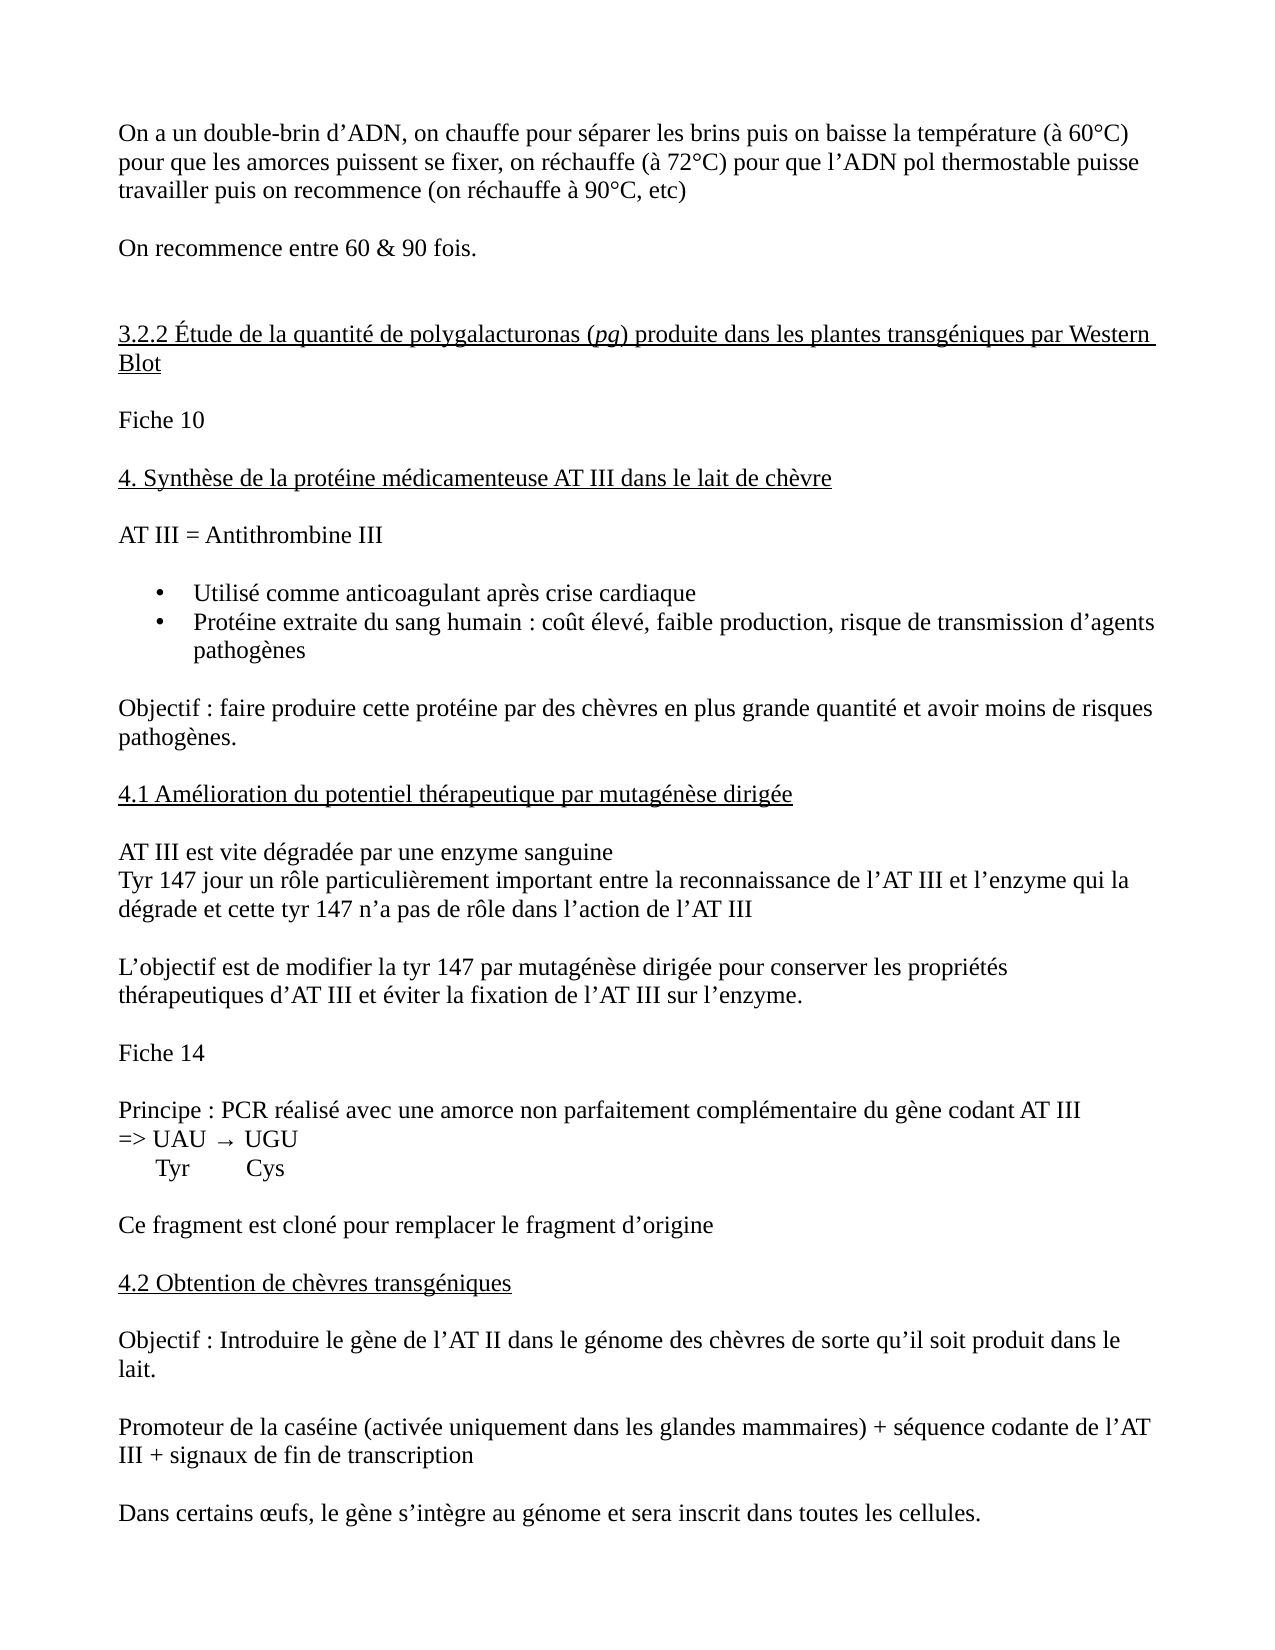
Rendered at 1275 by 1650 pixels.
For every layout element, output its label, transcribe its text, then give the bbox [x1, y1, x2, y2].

text On recommence entre 60 & 90 fois. [118, 233, 1157, 262]
text Ce fragment est cloné pour remplacer le fragment d’origine [118, 1211, 1157, 1239]
text Promoteur de la caséine (activée uniquement dans les glandes mammaires) + séquence codante de l’AT III + signaux de fin de transcription [118, 1412, 1157, 1469]
text Objectif : faire produire cette protéine par des chèvres en plus grande quantité et avoir moins de risques pathogènes. [118, 693, 1157, 751]
text 3.2.2 Étude de la quantité de polygalacturonas (pg) produite dans les plantes transgéniques par Western Blot [118, 319, 1157, 377]
list Protéine extraite du sang humain : coût élevé, faible production, risque de transmission d’agents pathogènes [156, 607, 1157, 664]
text On a un double-brin d’ADN, on chauffe pour séparer les brins puis on baisse la température (à 60°C) pour que les amorces puissent se fixer, on réchauffe (à 72°C) pour que l’ADN pol thermostable puisse travailler puis on recommence (on réchauffe à 90°C, etc) [118, 118, 1157, 204]
text 4.2 Obtention de chèvres transgéniques [118, 1268, 1157, 1297]
text AT III est vite dégradée par une enzyme sanguine [118, 837, 1157, 866]
text Tyr 147 jour un rôle particulièrement important entre la reconnaissance de l’AT III et l’enzyme qui la dégrade et cette tyr 147 n’a pas de rôle dans l’action de l’AT III [118, 866, 1157, 923]
text 4. Synthèse de la protéine médicamenteuse AT III dans le lait de chèvre [118, 463, 1157, 492]
text Objectif : Introduire le gène de l’AT II dans le génome des chèvres de sorte qu’il soit produit dans le lait. [118, 1326, 1157, 1383]
list Utilisé comme anticoagulant après crise cardiaque [156, 578, 1157, 607]
text AT III = Antithrombine III [118, 521, 1157, 549]
text Fiche 14 [118, 1038, 1157, 1067]
text Principe : PCR réalisé avec une amorce non parfaitement complémentaire du gène codant AT III [118, 1096, 1157, 1124]
text L’objectif est de modifier la tyr 147 par mutagénèse dirigée pour conserver les propriétés thérapeutiques d’AT III et éviter la fixation de l’AT III sur l’enzyme. [118, 952, 1157, 1009]
text Dans certains œufs, le gène s’intègre au génome et sera inscrit dans toutes les cellules. [118, 1498, 1157, 1527]
text Fiche 10 [118, 406, 1157, 434]
text => UAU → UGU [118, 1124, 1157, 1153]
text 4.1 Amélioration du potentiel thérapeutique par mutagénèse dirigée [118, 779, 1157, 808]
text Tyr Cys [118, 1153, 1157, 1182]
